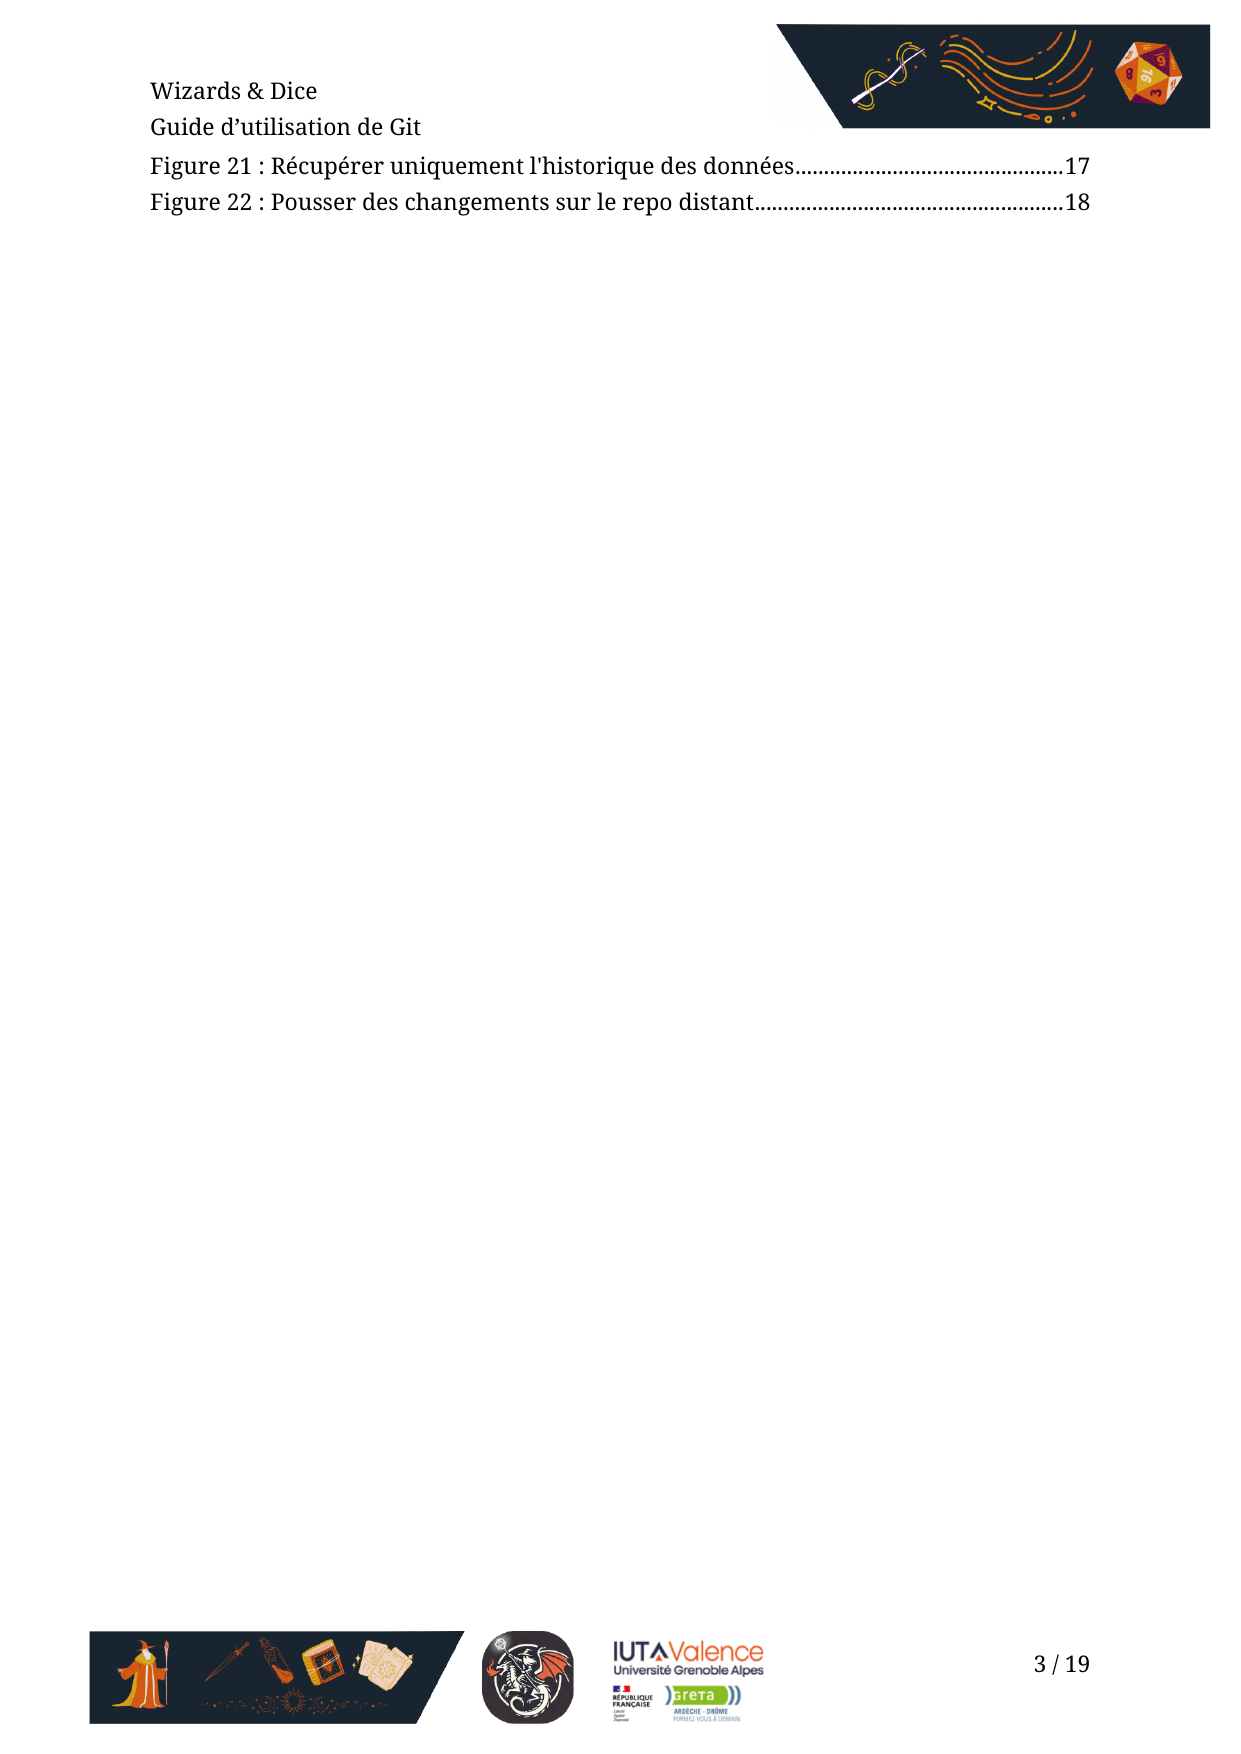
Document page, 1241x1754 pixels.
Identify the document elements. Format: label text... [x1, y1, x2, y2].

picture [771, 21, 1218, 131]
text Figure 22 : Pousser des changements sur le repo distant 18 [150, 186, 1090, 217]
text Figure 21 : Récupérer uniquement l'historique des données 17 [150, 150, 1090, 181]
picture [81, 1620, 788, 1733]
